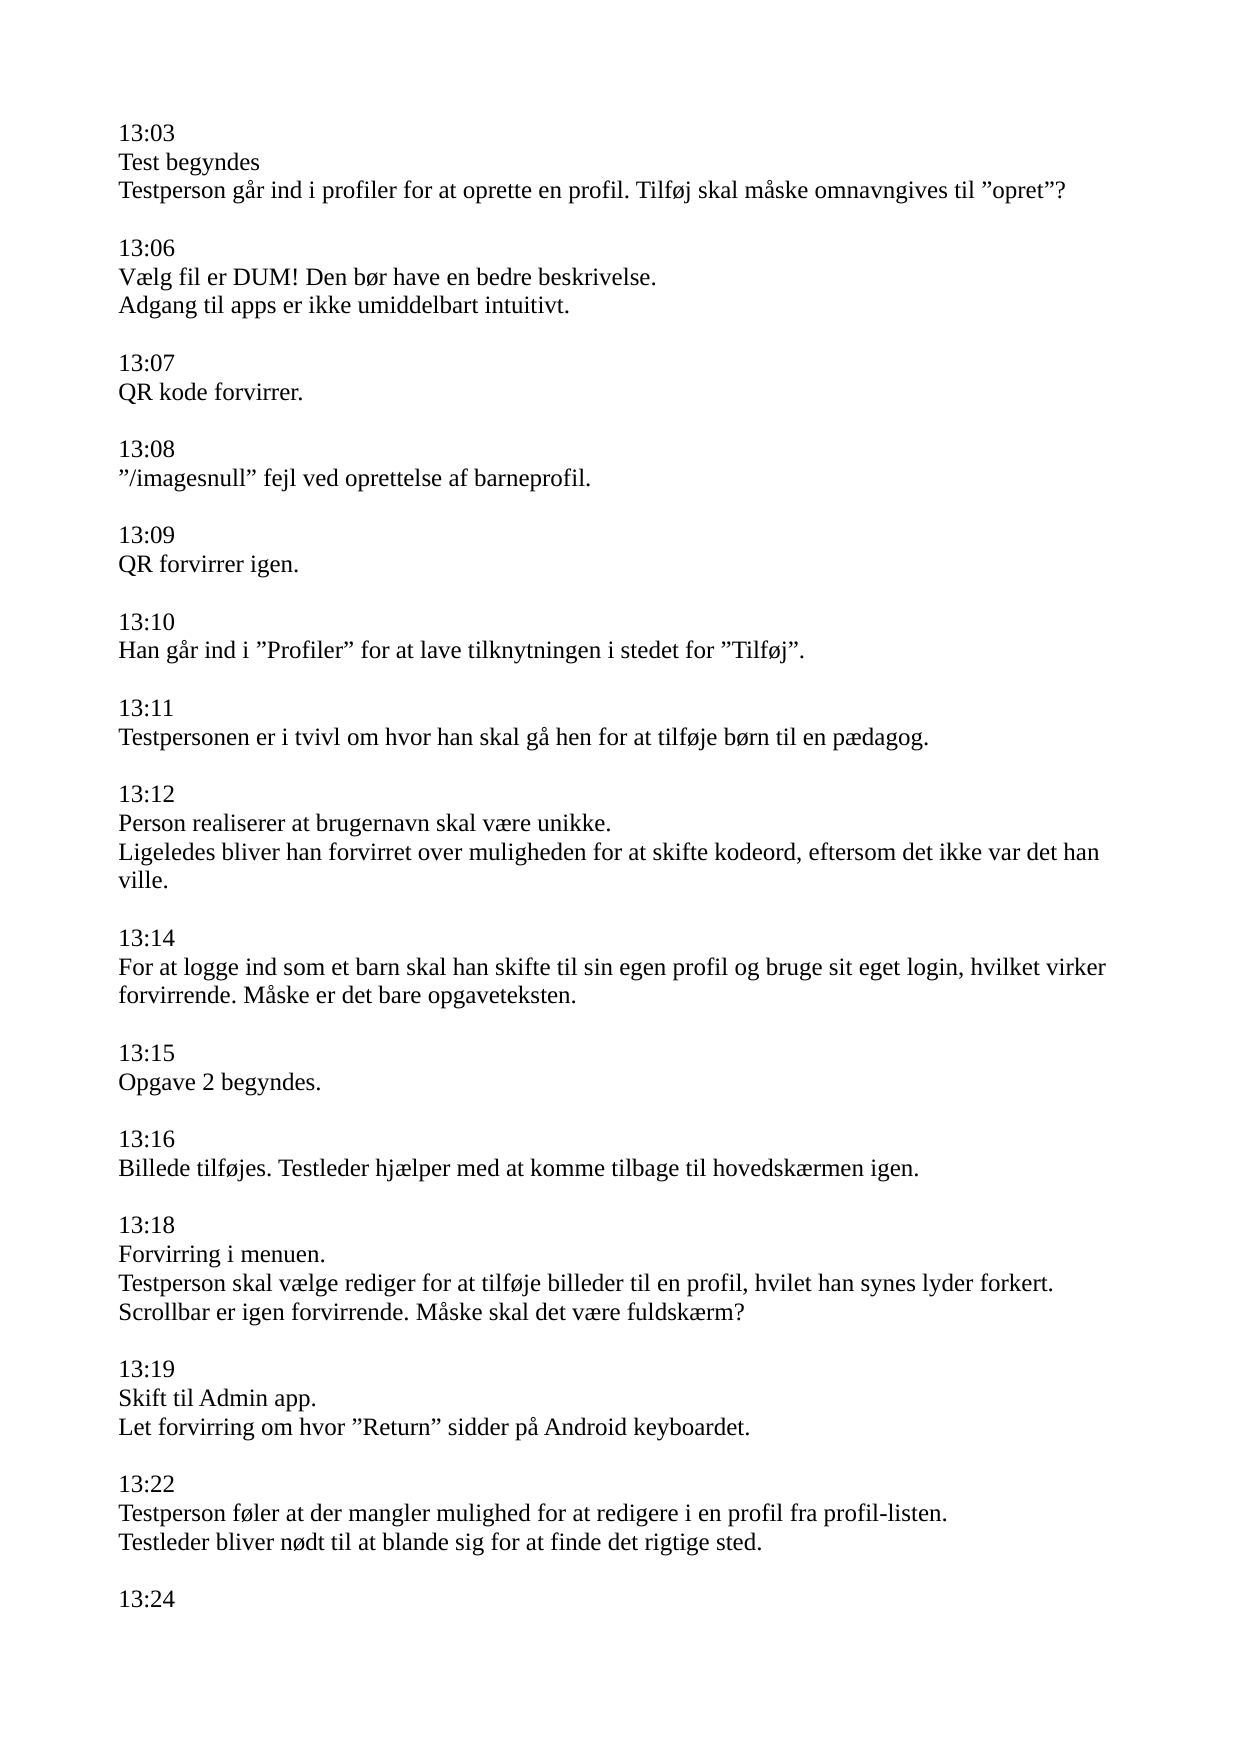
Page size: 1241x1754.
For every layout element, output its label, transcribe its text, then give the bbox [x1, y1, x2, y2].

text 13:07 [118, 348, 1122, 377]
text 13:22 [118, 1469, 1122, 1498]
text QR kode forvirrer. [118, 377, 1122, 406]
text 13:10 [118, 607, 1122, 636]
text Testperson går ind i profiler for at oprette en profil. Tilføj skal måske omnavngives til ”opret”? [118, 176, 1122, 204]
text Test begyndes [118, 147, 1122, 176]
text Skift til Admin app. [118, 1383, 1122, 1412]
text Person realiserer at brugernavn skal være unikke. [118, 808, 1122, 837]
text QR forvirrer igen. [118, 549, 1122, 578]
text 13:15 [118, 1038, 1122, 1067]
text Han går ind i ”Profiler” for at lave tilknytningen i stedet for ”Tilføj”. [118, 636, 1122, 664]
text Testperson skal vælge rediger for at tilføje billeder til en profil, hvilet han synes lyder forkert. [118, 1268, 1122, 1297]
text 13:08 [118, 434, 1122, 463]
text 13:18 [118, 1211, 1122, 1239]
text 13:16 [118, 1124, 1122, 1153]
text Testleder bliver nødt til at blande sig for at finde det rigtige sted. [118, 1527, 1122, 1556]
text 13:19 [118, 1354, 1122, 1383]
text Opgave 2 begyndes. [118, 1067, 1122, 1096]
text Adgang til apps er ikke umiddelbart intuitivt. [118, 291, 1122, 319]
text Scrollbar er igen forvirrende. Måske skal det være fuldskærm? [118, 1297, 1122, 1326]
text Ligeledes bliver han forvirret over muligheden for at skifte kodeord, eftersom det ikke var det han ville. [118, 837, 1122, 894]
text ”/imagesnull” fejl ved oprettelse af barneprofil. [118, 463, 1122, 492]
text 13:12 [118, 779, 1122, 808]
text Testpersonen er i tvivl om hvor han skal gå hen for at tilføje børn til en pædagog. [118, 722, 1122, 751]
text 13:03 [118, 118, 1122, 147]
text Vælg fil er DUM! Den bør have en bedre beskrivelse. [118, 262, 1122, 291]
text 13:24 [118, 1584, 1122, 1613]
text 13:06 [118, 233, 1122, 262]
text 13:09 [118, 521, 1122, 549]
text Billede tilføjes. Testleder hjælper med at komme tilbage til hovedskærmen igen. [118, 1153, 1122, 1182]
text Forvirring i menuen. [118, 1239, 1122, 1268]
text Let forvirring om hvor ”Return” sidder på Android keyboardet. [118, 1412, 1122, 1441]
text 13:11 [118, 693, 1122, 722]
text For at logge ind som et barn skal han skifte til sin egen profil og bruge sit eget login, hvilket virker forvirrende. Måske er det bare opgaveteksten. [118, 952, 1122, 1009]
text 13:14 [118, 923, 1122, 952]
text Testperson føler at der mangler mulighed for at redigere i en profil fra profil-listen. [118, 1498, 1122, 1527]
